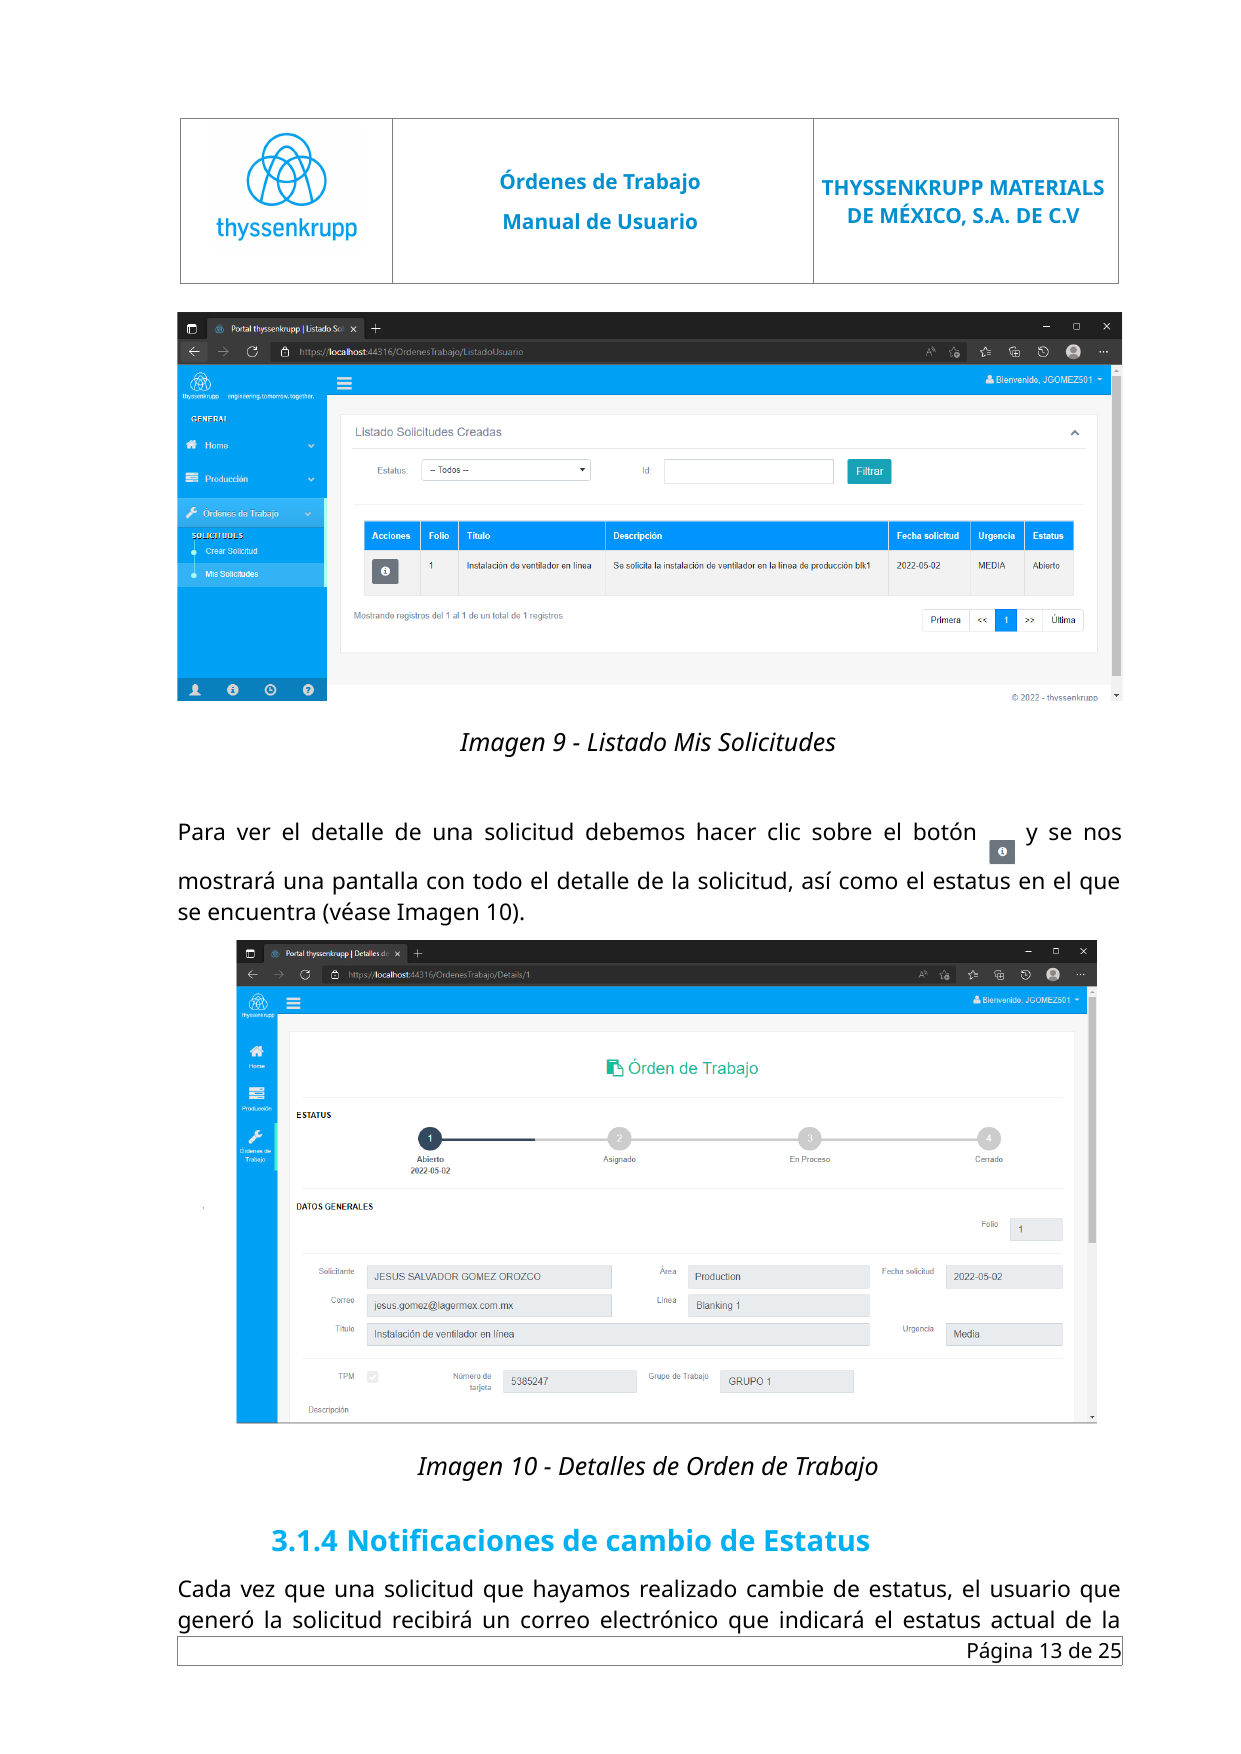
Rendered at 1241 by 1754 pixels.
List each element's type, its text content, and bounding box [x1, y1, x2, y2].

text Cada vez que una solicitud que hayamos realizado cambie de estatus, el usuario que generó la solicitud recibirá un correo electrónico que indicará el estatus actual de la [177, 1573, 1122, 1635]
text Imagen 9 - Listado Mis Solicitudes [177, 725, 1122, 759]
text Imagen 10 - Detalles de Orden de Trabajo [177, 1449, 1122, 1483]
text Para ver el detalle de una solicitud debemos hacer clic sobre el botón y se nos mostrará una pantalla con todo el detalle de la solicitud, así como el estatus en el que se encuentra (véase Imagen 10). [177, 815, 1122, 927]
subtitle Notificaciones de cambio de Estatus [271, 1521, 1122, 1560]
